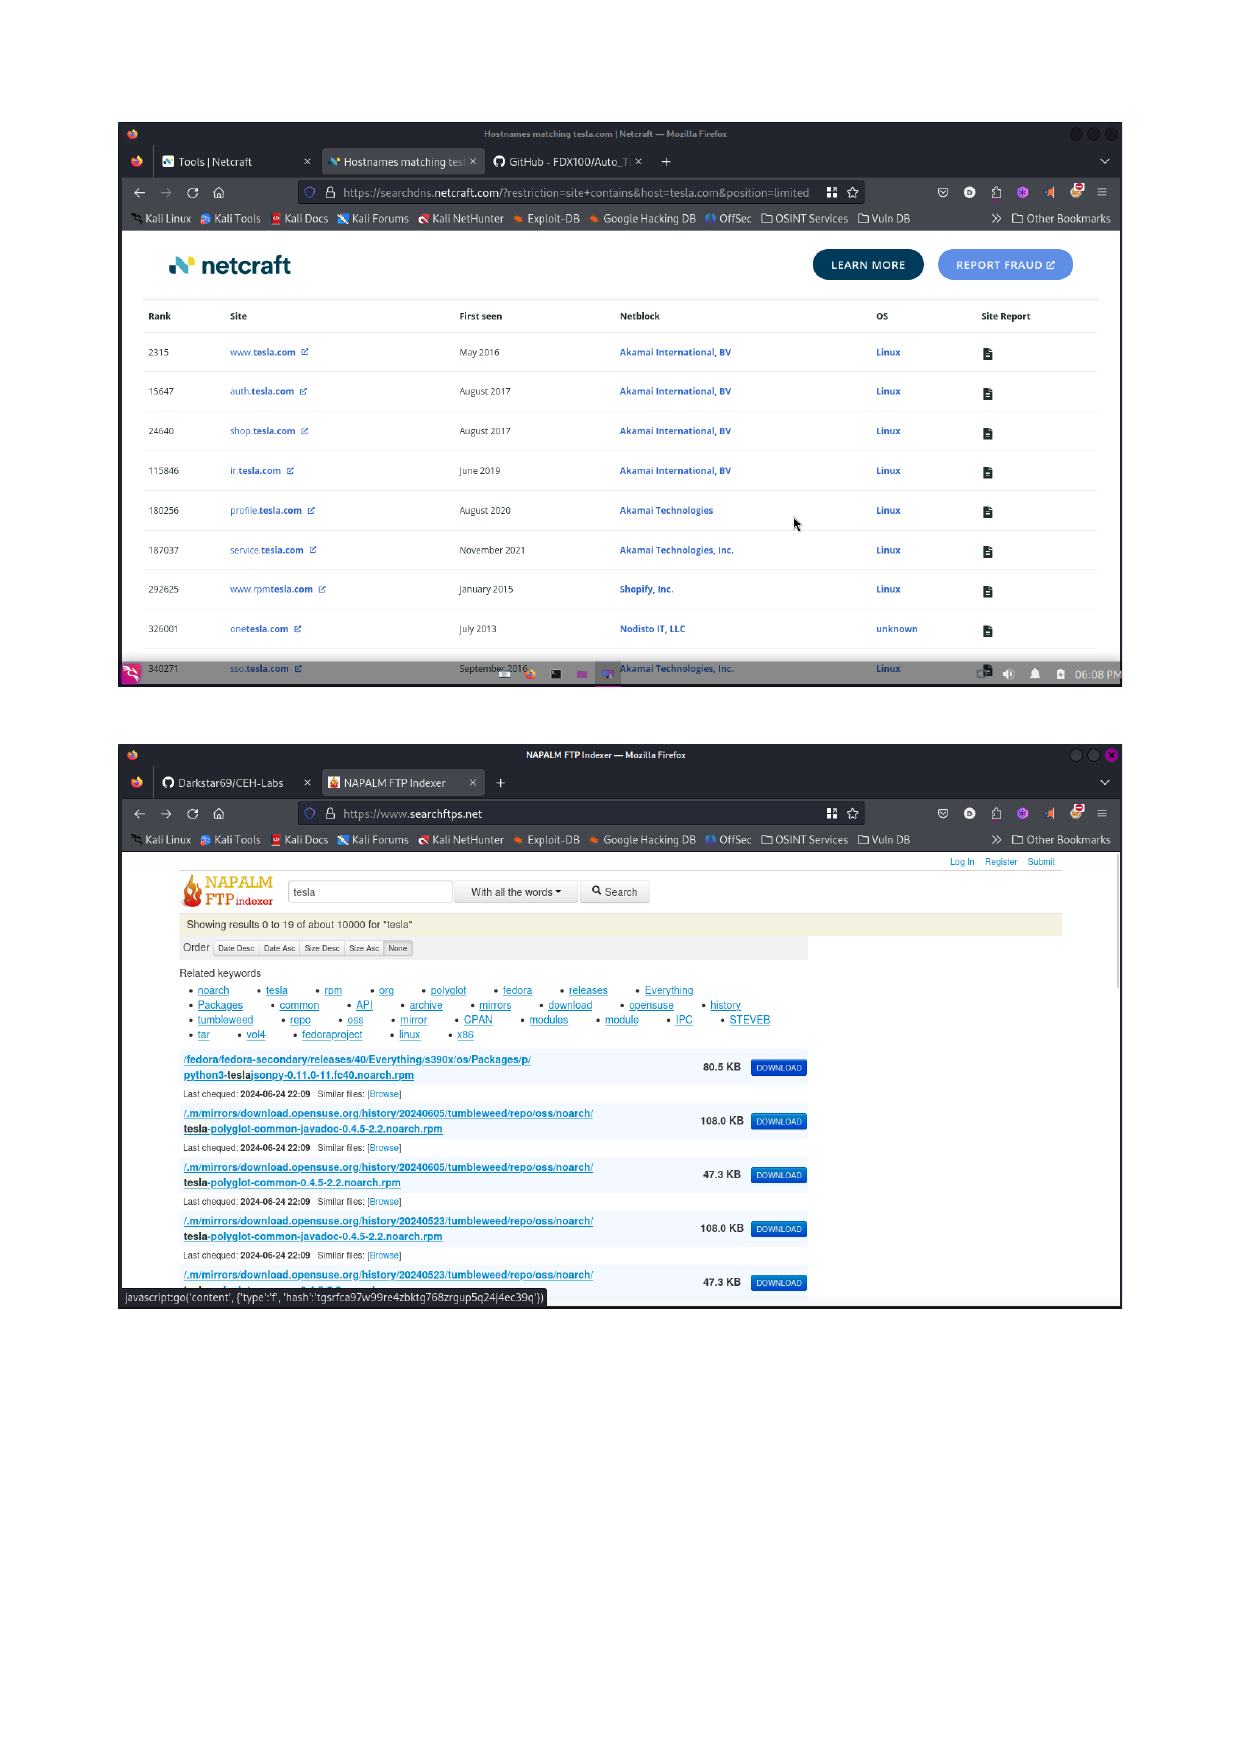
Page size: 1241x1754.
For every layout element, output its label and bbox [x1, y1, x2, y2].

picture [118, 744, 1123, 1309]
picture [118, 122, 1123, 687]
